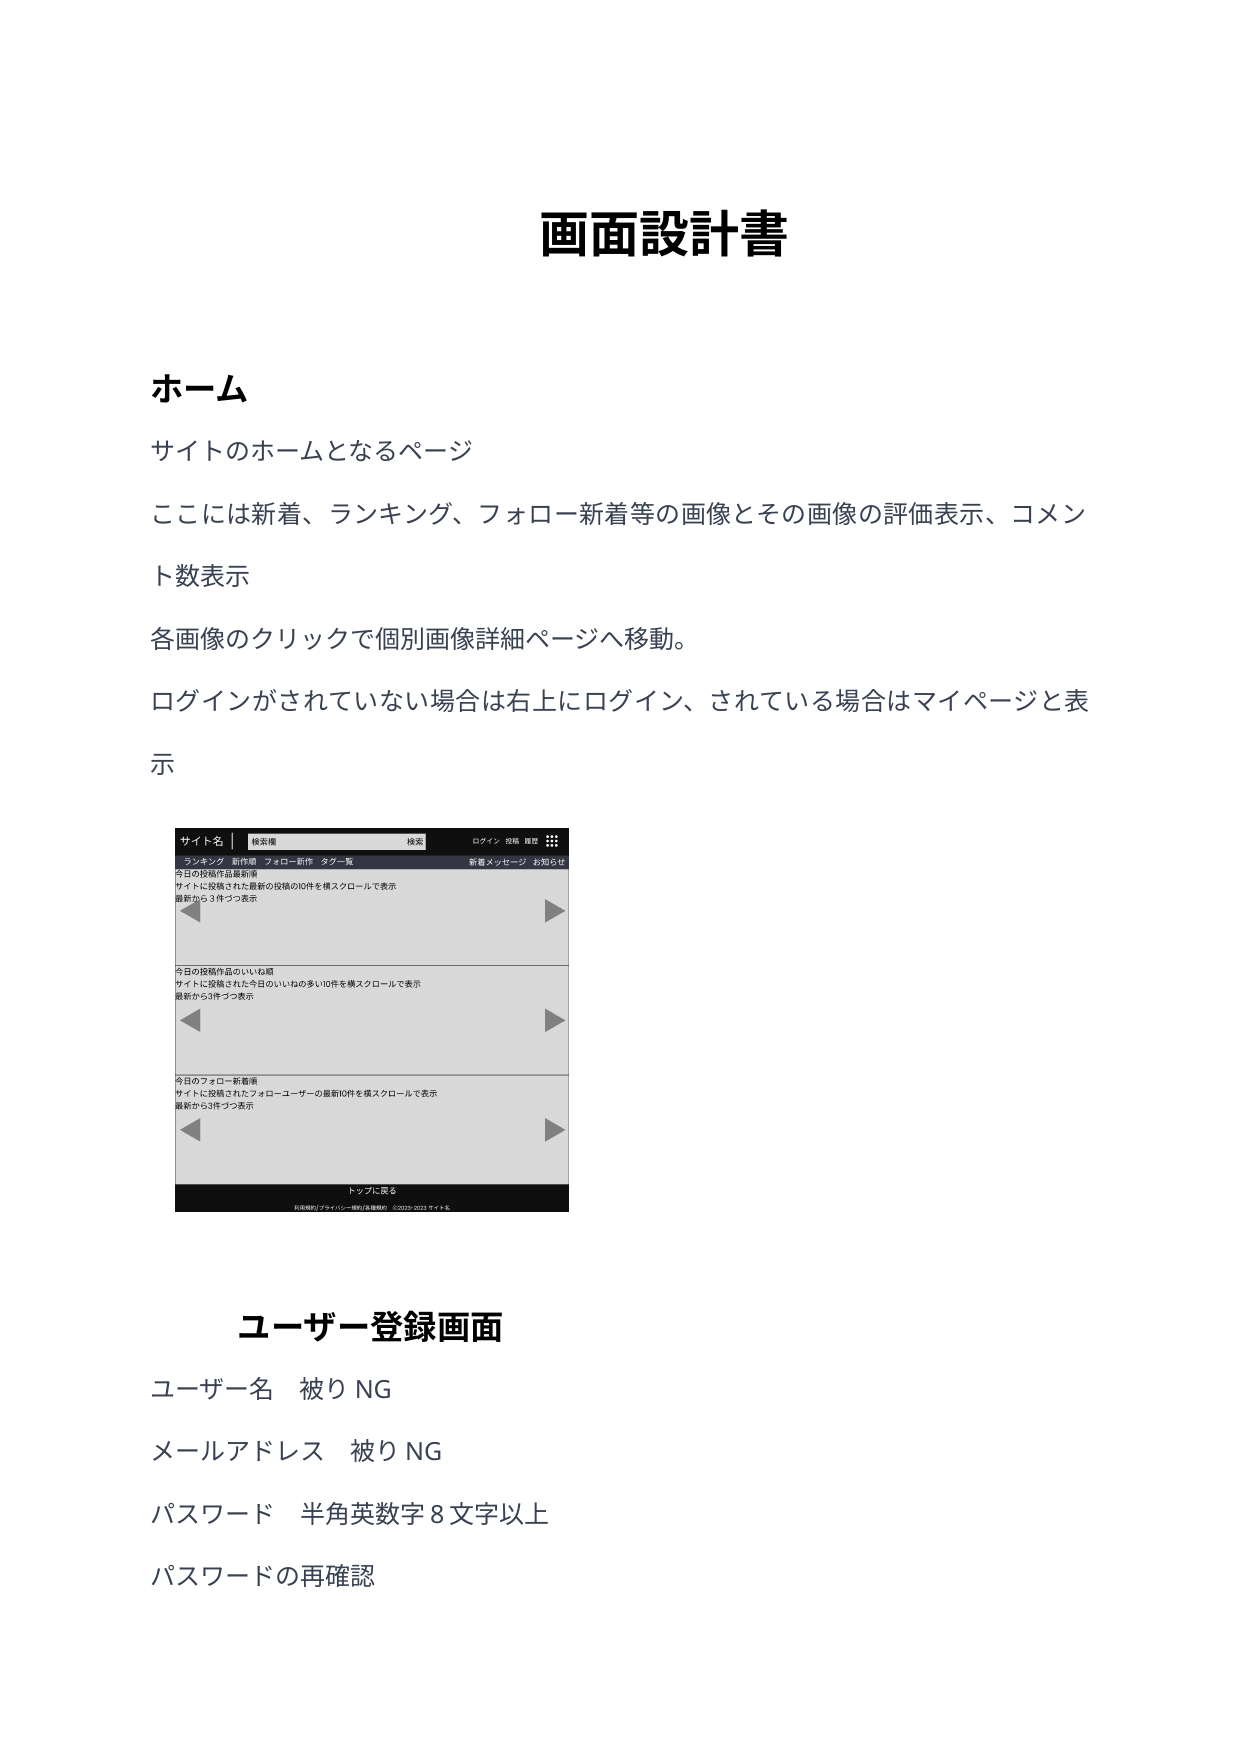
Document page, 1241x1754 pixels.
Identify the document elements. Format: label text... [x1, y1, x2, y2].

text パスワード 半角英数字8文字以上 [150, 1471, 1090, 1533]
text ログインがされていない場合は右上にログイン、されている場合はマイページと表示 [150, 658, 1090, 783]
text ホーム [150, 346, 1090, 408]
text ここには新着、ランキング、フォロー新着等の画像とその画像の評価表示、コメント数表示 [150, 471, 1090, 596]
text サイトのホームとなるページ [150, 408, 1090, 471]
text メールアドレス 被りNG [150, 1408, 1090, 1471]
subtitle ユーザー登録画面 [237, 1283, 1090, 1346]
text 各画像のクリックで個別画像詳細ページへ移動。 [150, 596, 1090, 658]
text ユーザー名 被りNG [150, 1346, 1090, 1408]
subtitle 画面設計書 [237, 158, 1090, 283]
text パスワードの再確認 [150, 1533, 1090, 1596]
